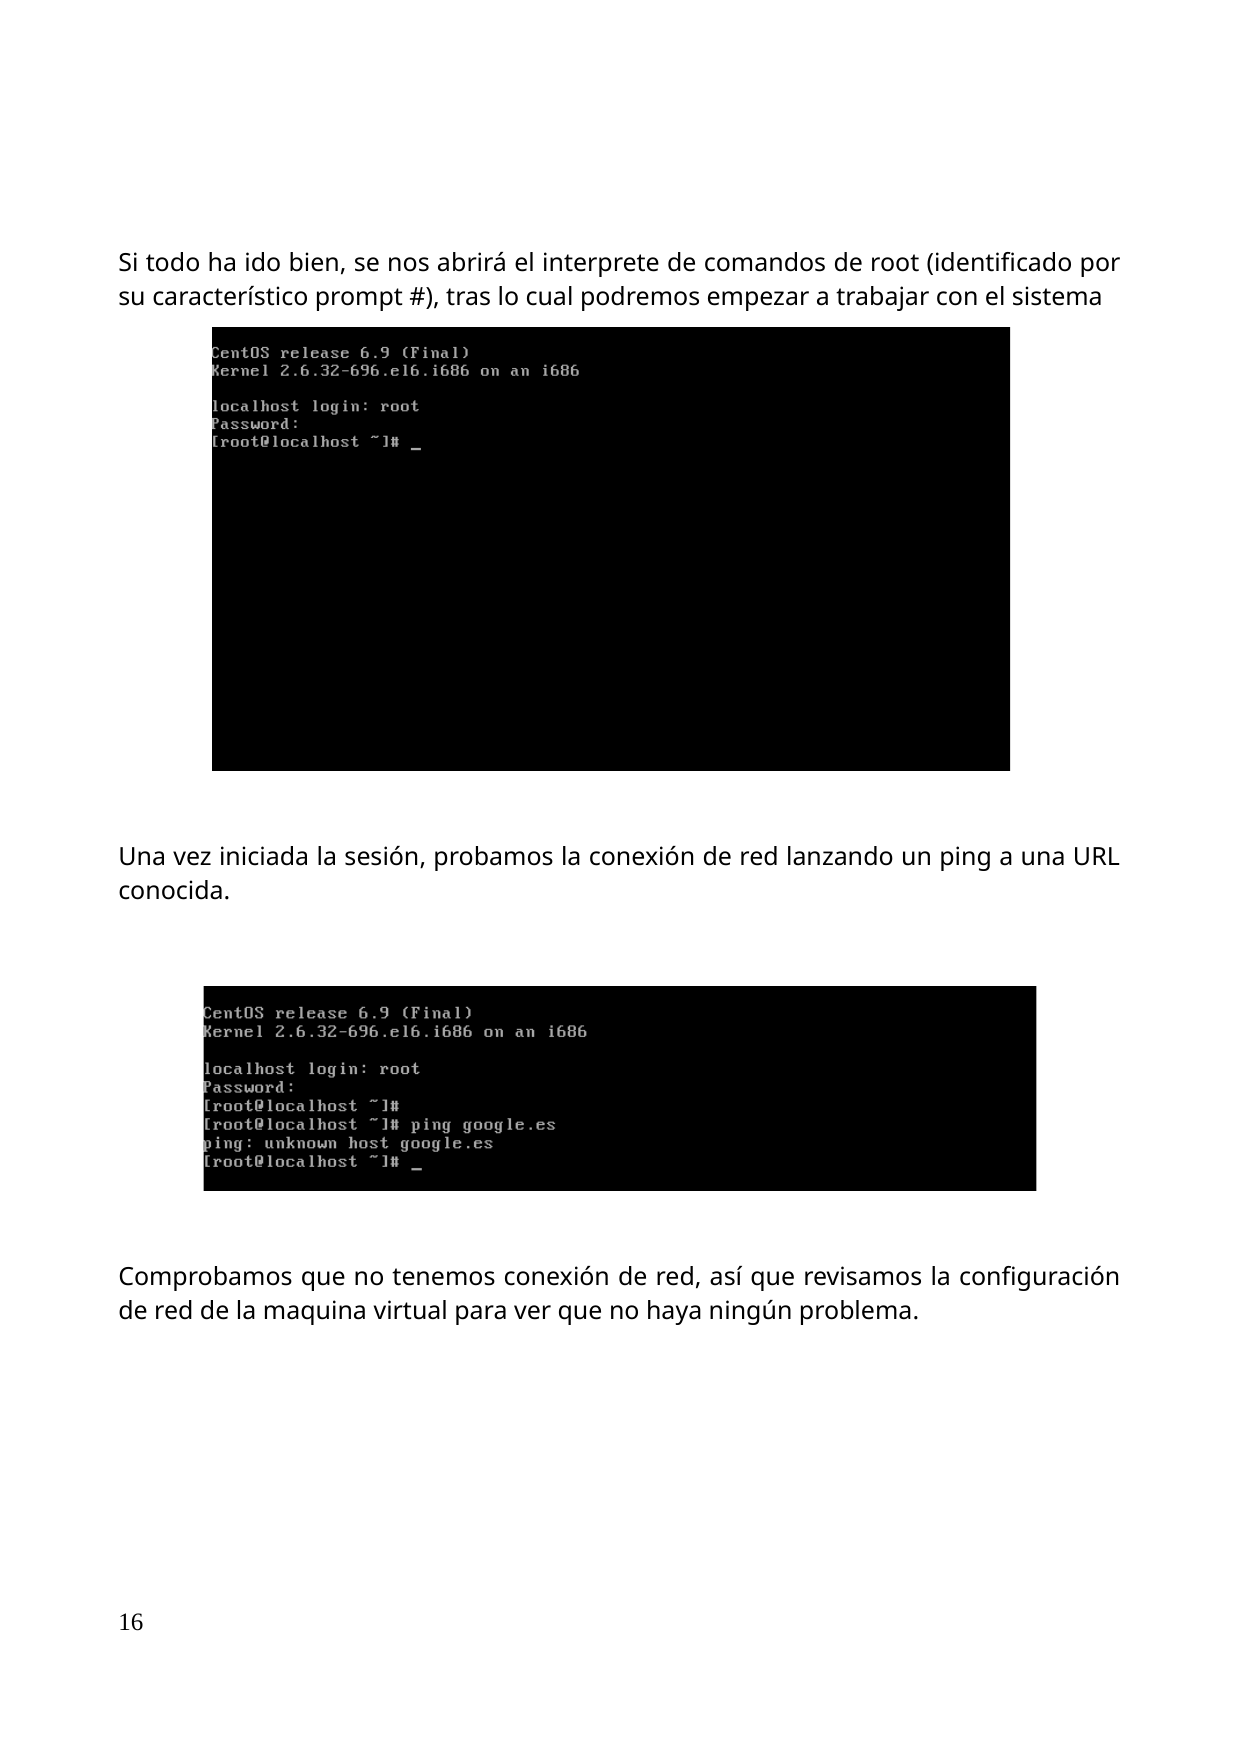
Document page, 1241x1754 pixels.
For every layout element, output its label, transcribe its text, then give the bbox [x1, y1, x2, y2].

picture [203, 986, 1037, 1191]
text Comprobamos que no tenemos conexión de red, así que revisamos la configuración de red de la maquina virtual para ver que no haya ningún problema. [118, 1259, 1122, 1327]
text Una vez iniciada la sesión, probamos la conexión de red lanzando un ping a una URL conocida. [118, 839, 1122, 907]
picture [212, 327, 1011, 771]
text Si todo ha ido bien, se nos abrirá el interprete de comandos de root (identificado por su característico prompt #), tras lo cual podremos empezar a trabajar con el sistema [118, 244, 1122, 313]
